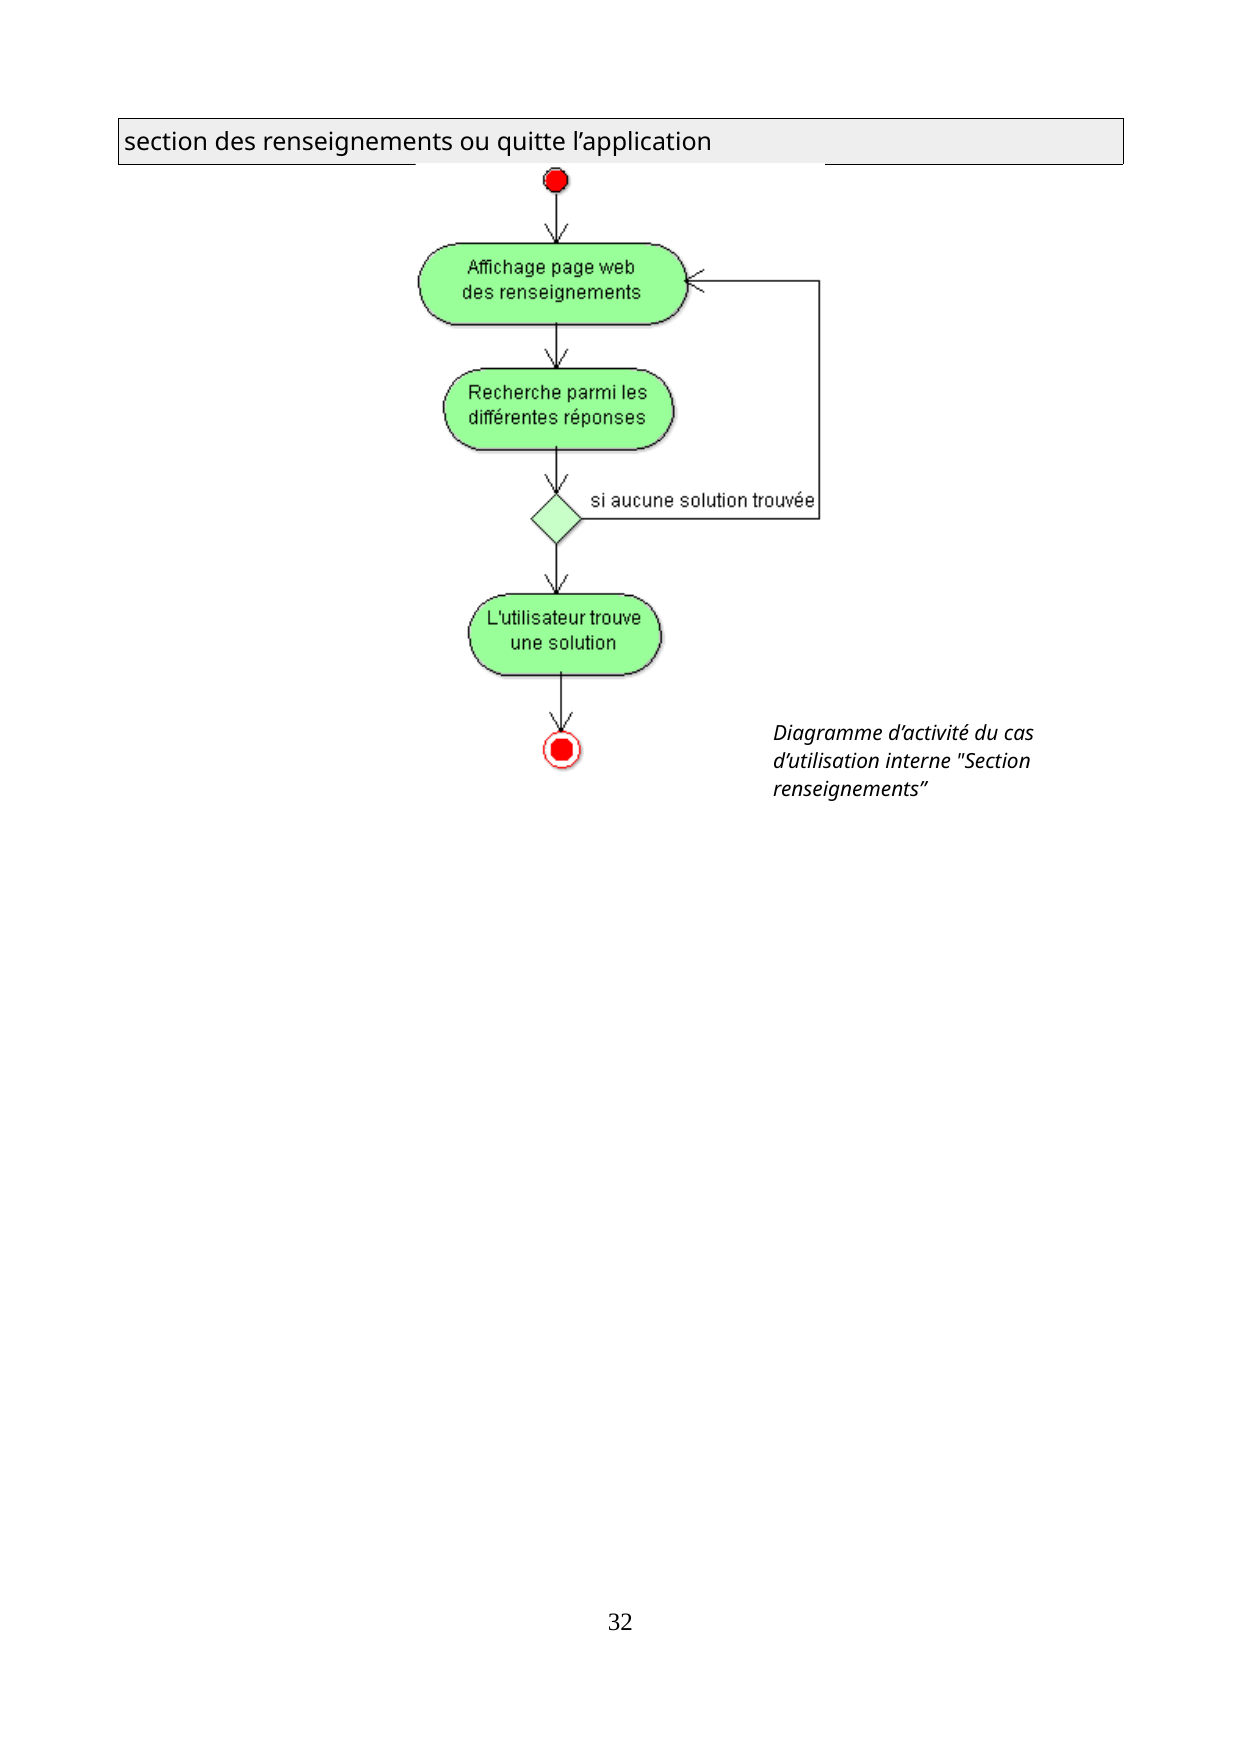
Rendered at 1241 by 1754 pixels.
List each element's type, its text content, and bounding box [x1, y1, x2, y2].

table_cell section des renseignements ou quitte l’application [119, 119, 1123, 164]
picture [415, 163, 825, 775]
